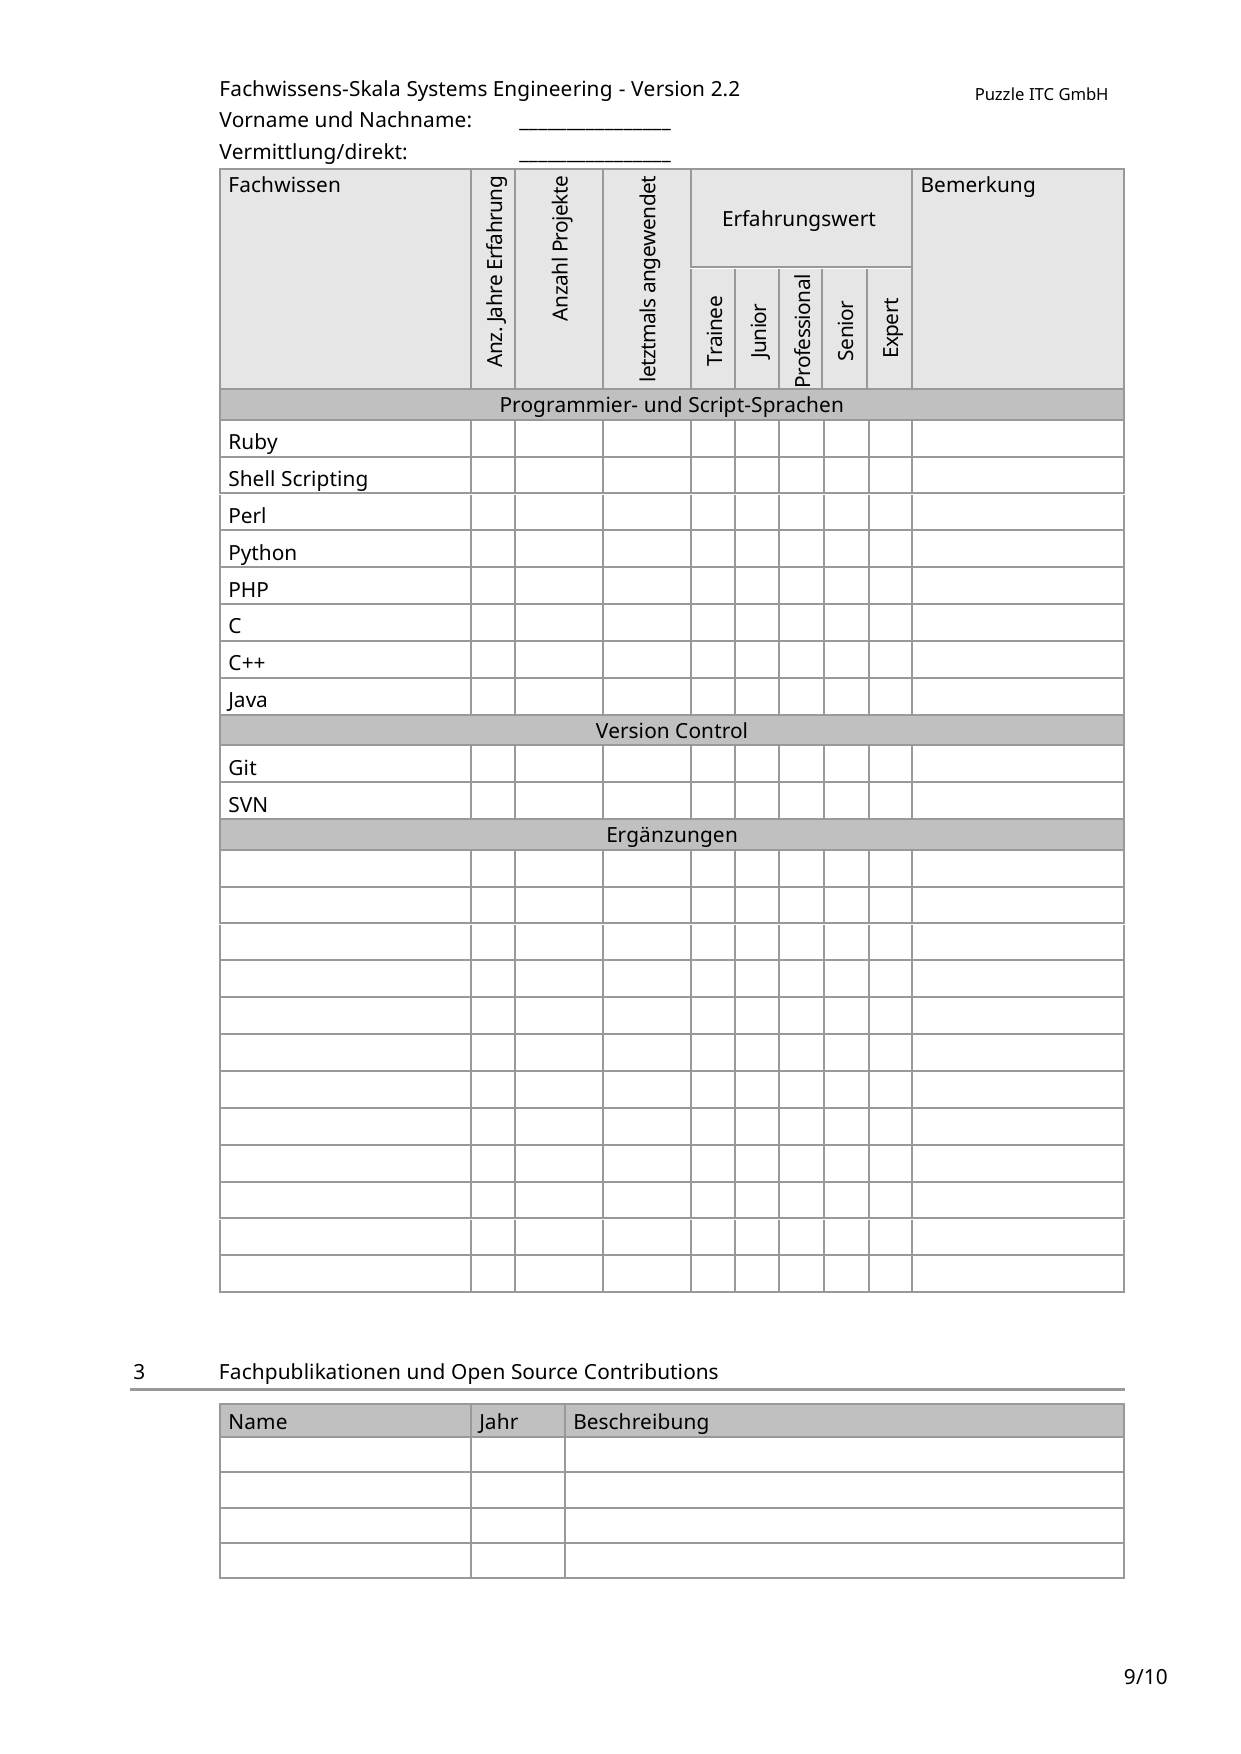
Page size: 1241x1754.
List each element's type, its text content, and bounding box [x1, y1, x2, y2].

table_cell [516, 888, 602, 922]
table_cell [780, 1035, 823, 1070]
table_header Jahr [472, 1405, 564, 1436]
table_cell [780, 888, 823, 922]
table_cell [604, 1146, 690, 1181]
table_cell [516, 1072, 602, 1107]
table_cell [472, 1035, 514, 1070]
table_cell [913, 746, 1123, 781]
table_cell [516, 961, 602, 996]
table_cell [604, 925, 690, 959]
table_cell [780, 1256, 823, 1291]
table_cell [736, 568, 778, 603]
table_cell [516, 1256, 602, 1291]
table_cell [692, 679, 734, 714]
table_cell [472, 642, 514, 677]
table_cell [221, 1109, 470, 1144]
table_cell [736, 1183, 778, 1217]
table_cell [516, 421, 602, 456]
table_cell [692, 961, 734, 996]
table_cell [516, 1146, 602, 1181]
table_cell [472, 1109, 514, 1144]
table_cell [692, 1256, 734, 1291]
table_cell [566, 1473, 1123, 1507]
table_cell [825, 961, 868, 996]
table_cell [913, 1256, 1123, 1291]
table_cell [736, 531, 778, 566]
table_cell [472, 1438, 564, 1471]
table_cell [692, 1109, 734, 1144]
table_cell [472, 1256, 514, 1291]
table_cell [825, 1146, 868, 1181]
table_cell [870, 961, 911, 996]
table_cell [870, 1035, 911, 1070]
table_cell [604, 495, 690, 529]
table_cell [472, 1509, 564, 1542]
table_cell [870, 888, 911, 922]
table_cell [516, 642, 602, 677]
table_cell [870, 1146, 911, 1181]
table_cell [825, 605, 868, 640]
table_cell [913, 888, 1123, 922]
table_cell [736, 458, 778, 492]
table_cell [913, 1035, 1123, 1070]
table_cell [736, 679, 778, 714]
table_cell Python [221, 531, 470, 566]
table_cell [870, 1072, 911, 1107]
table_cell [692, 925, 734, 959]
table_cell [604, 888, 690, 922]
table_cell [913, 961, 1123, 996]
table_cell [604, 1072, 690, 1107]
table_cell [604, 679, 690, 714]
table_cell [913, 1072, 1123, 1107]
table_cell [221, 1220, 470, 1254]
table_cell [825, 642, 868, 677]
table_cell [692, 783, 734, 818]
table_header letztmals angewendet [604, 170, 690, 388]
table_cell [692, 531, 734, 566]
table_cell [736, 1146, 778, 1181]
table_cell [825, 458, 868, 492]
table_cell [825, 531, 868, 566]
table_cell [604, 1220, 690, 1254]
table_cell [870, 421, 911, 456]
table_cell [472, 1473, 564, 1507]
table_cell Trainee [692, 269, 734, 388]
table_cell [692, 1072, 734, 1107]
table_cell [472, 568, 514, 603]
table_cell [221, 1146, 470, 1181]
table_cell [516, 495, 602, 529]
table_cell Version Control [221, 716, 1123, 744]
table_cell [692, 851, 734, 886]
table_cell [780, 961, 823, 996]
table_cell [604, 568, 690, 603]
table_cell [736, 421, 778, 456]
table_cell [221, 961, 470, 996]
table_cell [780, 458, 823, 492]
table_cell [825, 1035, 868, 1070]
table_cell [604, 605, 690, 640]
table_cell [913, 1146, 1123, 1181]
table_cell [516, 1183, 602, 1217]
table_cell [472, 783, 514, 818]
table_cell [472, 495, 514, 529]
table_cell [692, 495, 734, 529]
table_cell [736, 851, 778, 886]
table_cell [604, 746, 690, 781]
table_cell [566, 1544, 1123, 1577]
table_cell [913, 531, 1123, 566]
table_cell [221, 1183, 470, 1217]
table_cell Java [221, 679, 470, 714]
table_cell [516, 1035, 602, 1070]
table_cell Shell Scripting [221, 458, 470, 492]
table_cell [692, 746, 734, 781]
table_cell [472, 925, 514, 959]
table_cell [221, 925, 470, 959]
table_cell [870, 458, 911, 492]
table_cell [736, 746, 778, 781]
table_cell [472, 421, 514, 456]
table_cell [692, 458, 734, 492]
table_cell [870, 1256, 911, 1291]
table_cell [825, 495, 868, 529]
table_cell [472, 531, 514, 566]
table_cell [780, 746, 823, 781]
table_cell [870, 495, 911, 529]
table_cell [825, 851, 868, 886]
table_cell [221, 1256, 470, 1291]
table_cell [221, 1473, 470, 1507]
table_cell [736, 605, 778, 640]
table_cell [604, 998, 690, 1033]
table_cell [692, 1183, 734, 1217]
table_cell [516, 851, 602, 886]
table_cell [604, 851, 690, 886]
table_cell [780, 998, 823, 1033]
table_header Erfahrungswert [692, 170, 911, 266]
table_cell [736, 1220, 778, 1254]
table_cell [472, 851, 514, 886]
table_cell [780, 568, 823, 603]
table_header Anzahl Projekte [516, 170, 602, 388]
table_cell Junior [736, 269, 778, 388]
table_cell [472, 1072, 514, 1107]
table_cell [736, 1035, 778, 1070]
table_cell [692, 998, 734, 1033]
table_cell [221, 1438, 470, 1471]
table_cell [604, 531, 690, 566]
table_cell [516, 568, 602, 603]
table_cell [913, 679, 1123, 714]
table_cell [780, 495, 823, 529]
table_cell [472, 679, 514, 714]
table_cell [870, 605, 911, 640]
table_cell [736, 1072, 778, 1107]
table_cell [913, 851, 1123, 886]
table_cell [472, 1220, 514, 1254]
table_cell [780, 783, 823, 818]
table_cell [780, 925, 823, 959]
subtitle Fachpublikationen und Open Source Contributions [130, 1354, 1125, 1388]
table_cell [780, 1183, 823, 1217]
table_cell [870, 998, 911, 1033]
table_cell [736, 495, 778, 529]
table_cell [221, 998, 470, 1033]
table_cell [870, 1220, 911, 1254]
table_header Anz. Jahre Erfahrung [472, 170, 514, 388]
table_cell [913, 1109, 1123, 1144]
table_cell [825, 1220, 868, 1254]
table_cell [472, 746, 514, 781]
table_cell [780, 1146, 823, 1181]
table_header Beschreibung [566, 1405, 1123, 1436]
table_cell [870, 1109, 911, 1144]
table_header Bemerkung [913, 170, 1123, 388]
table_cell [692, 1035, 734, 1070]
table_cell [780, 1220, 823, 1254]
table_cell [736, 642, 778, 677]
table_cell [221, 851, 470, 886]
table_cell [870, 783, 911, 818]
table_cell [221, 1509, 470, 1542]
table_cell [825, 998, 868, 1033]
table_cell [780, 679, 823, 714]
table_cell [780, 421, 823, 456]
table_cell [870, 642, 911, 677]
table_cell [913, 783, 1123, 818]
table_cell [604, 421, 690, 456]
table_cell [472, 605, 514, 640]
table_cell [913, 925, 1123, 959]
table_cell Programmier- und Script-Sprachen [221, 390, 1123, 419]
table_cell [604, 1256, 690, 1291]
table_cell [516, 925, 602, 959]
table_cell [692, 1220, 734, 1254]
table_cell [870, 568, 911, 603]
table_cell C++ [221, 642, 470, 677]
table_cell [913, 421, 1123, 456]
table_cell [825, 1183, 868, 1217]
table_cell Ergänzungen [221, 820, 1123, 849]
table_cell Professional [780, 269, 821, 388]
table_cell [870, 679, 911, 714]
table_cell Ruby [221, 421, 470, 456]
table_cell [825, 679, 868, 714]
table_cell [516, 605, 602, 640]
table_cell [825, 1072, 868, 1107]
table_cell [692, 421, 734, 456]
table_cell [472, 1544, 564, 1577]
table_cell SVN [221, 783, 470, 818]
table_cell [780, 605, 823, 640]
table_cell [913, 568, 1123, 603]
table_cell [604, 1109, 690, 1144]
table_cell [516, 531, 602, 566]
table_cell [692, 888, 734, 922]
table_cell [604, 1035, 690, 1070]
table_cell [516, 1220, 602, 1254]
table_cell [736, 925, 778, 959]
table_cell [221, 1035, 470, 1070]
table_cell Git [221, 746, 470, 781]
table_cell Perl [221, 495, 470, 529]
table_cell [566, 1438, 1123, 1471]
table_cell [516, 746, 602, 781]
table_cell [825, 888, 868, 922]
table_cell [913, 458, 1123, 492]
table_cell [825, 925, 868, 959]
table_cell [913, 998, 1123, 1033]
table_cell Senior [823, 269, 866, 388]
table_cell [736, 961, 778, 996]
table_cell [825, 421, 868, 456]
table_cell [825, 783, 868, 818]
table_cell [221, 1544, 470, 1577]
table_cell [780, 851, 823, 886]
table_cell [692, 568, 734, 603]
table_cell [913, 1183, 1123, 1217]
table_cell [825, 1109, 868, 1144]
table_cell [221, 888, 470, 922]
table_cell [825, 746, 868, 781]
table_cell [736, 783, 778, 818]
table_cell [692, 605, 734, 640]
table_cell [913, 495, 1123, 529]
table_cell [472, 1146, 514, 1181]
table_cell [472, 888, 514, 922]
table_cell [604, 1183, 690, 1217]
table_cell [736, 888, 778, 922]
table_cell [516, 679, 602, 714]
table_cell [692, 1146, 734, 1181]
table_cell Expert [868, 269, 911, 388]
table_header Name [221, 1405, 470, 1436]
table_cell [870, 851, 911, 886]
table_cell [692, 642, 734, 677]
table_cell [870, 1183, 911, 1217]
table_cell [221, 1072, 470, 1107]
table_header Fachwissen [221, 170, 470, 388]
table_cell [604, 783, 690, 818]
table_cell [472, 961, 514, 996]
table_cell [913, 605, 1123, 640]
table_cell [472, 998, 514, 1033]
table_cell [913, 1220, 1123, 1254]
table_cell [870, 746, 911, 781]
table_cell [736, 998, 778, 1033]
table_cell C [221, 605, 470, 640]
table_cell [516, 458, 602, 492]
table_cell [566, 1509, 1123, 1542]
table_cell [604, 458, 690, 492]
table_cell [780, 531, 823, 566]
table_cell [516, 1109, 602, 1144]
table_cell [780, 1109, 823, 1144]
table_cell [825, 1256, 868, 1291]
table_cell [913, 642, 1123, 677]
table_cell [780, 642, 823, 677]
table_cell [736, 1256, 778, 1291]
table_cell PHP [221, 568, 470, 603]
table_cell [604, 642, 690, 677]
table_cell [472, 458, 514, 492]
table_cell [780, 1072, 823, 1107]
table_cell [870, 531, 911, 566]
table_cell [736, 1109, 778, 1144]
table_cell [870, 925, 911, 959]
table_cell [472, 1183, 514, 1217]
table_cell [825, 568, 868, 603]
table_cell [516, 998, 602, 1033]
table_cell [516, 783, 602, 818]
table_cell [604, 961, 690, 996]
